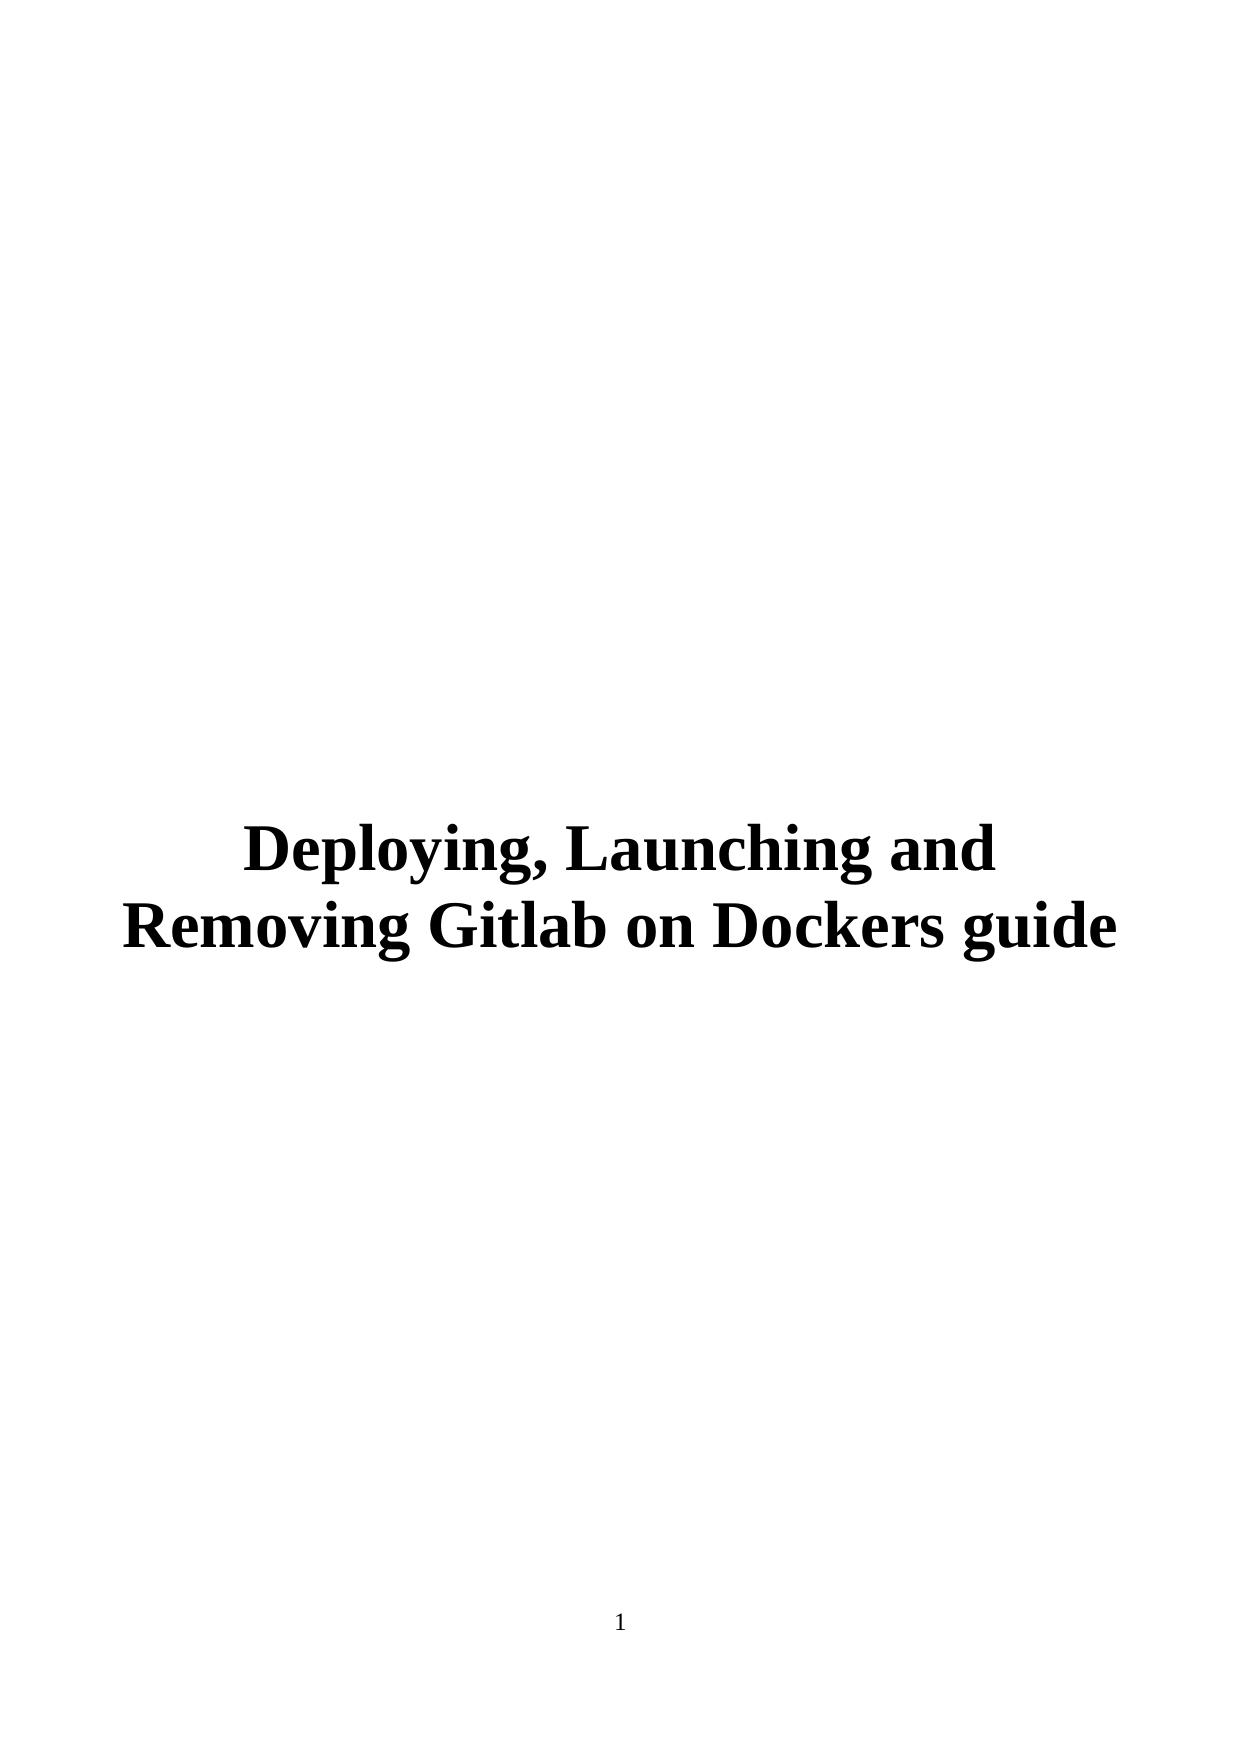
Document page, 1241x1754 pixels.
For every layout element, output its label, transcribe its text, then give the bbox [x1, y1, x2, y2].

title Deploying, Launching and Removing Gitlab on Dockers guide [118, 808, 1122, 961]
